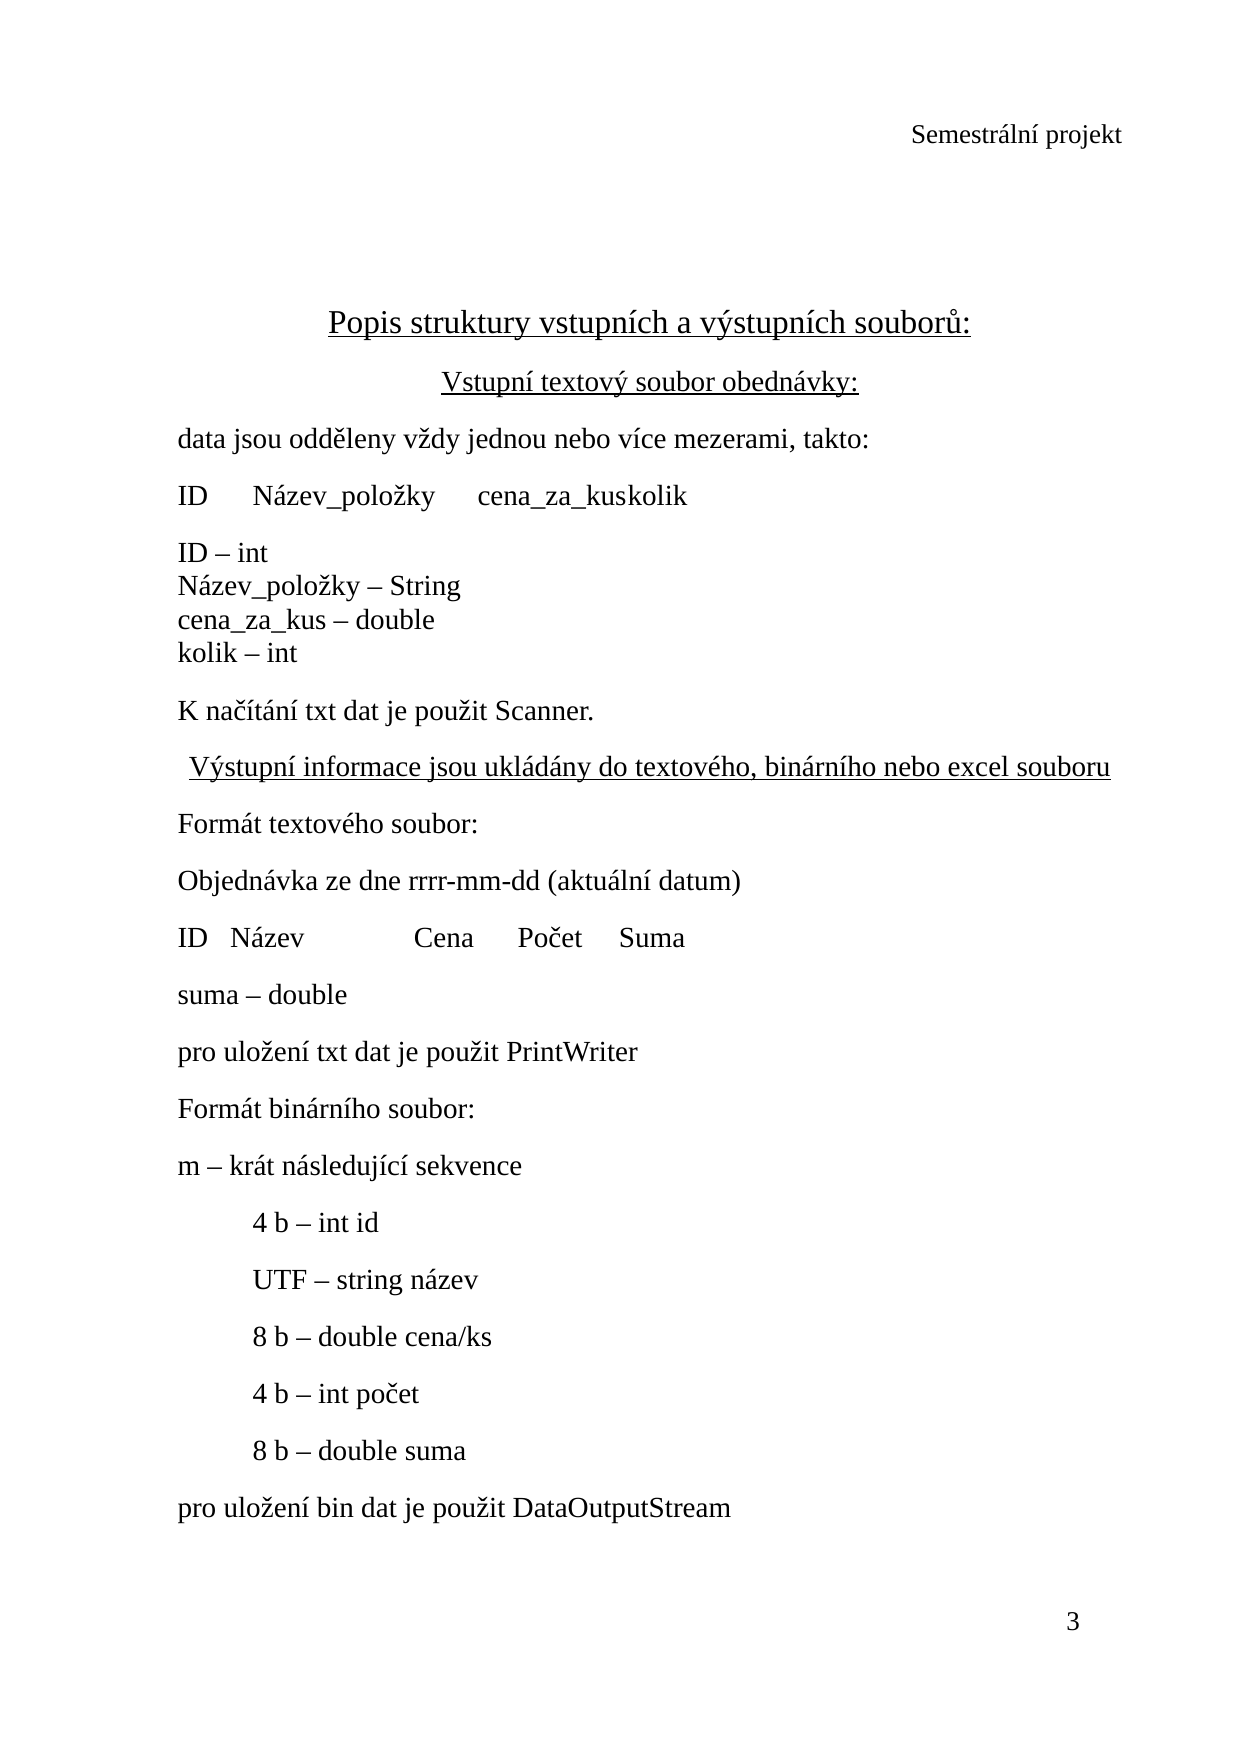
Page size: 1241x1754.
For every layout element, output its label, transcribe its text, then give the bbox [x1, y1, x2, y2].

text suma – double [177, 977, 1122, 1011]
text data jsou odděleny vždy jednou nebo více mezerami, takto: [177, 421, 1122, 454]
text pro uložení txt dat je použit PrintWriter [177, 1034, 1122, 1068]
text m – krát následující sekvence [177, 1148, 1122, 1182]
text Výstupní informace jsou ukládány do textového, binárního nebo excel souboru [177, 749, 1122, 783]
text ID Název_položky cena_za_kus kolik [177, 478, 1122, 512]
text pro uložení bin dat je použit DataOutputStream [177, 1490, 1122, 1524]
text Vstupní textový soubor obednávky: [177, 364, 1122, 398]
text ID – int Název_položky – String cena_za_kus – double kolik – int [177, 535, 1122, 669]
text Formát textového soubor: [177, 807, 1122, 840]
text ID Název Cena Počet Suma [177, 921, 1122, 954]
text 8 b – double cena/ks [177, 1319, 1122, 1353]
text Formát binárního soubor: [177, 1091, 1122, 1125]
text 4 b – int id [177, 1205, 1122, 1239]
text K načítání txt dat je použit Scanner. [177, 693, 1122, 726]
text Objednávka ze dne rrrr-mm-dd (aktuální datum) [177, 863, 1122, 897]
text 8 b – double suma [177, 1433, 1122, 1467]
text Popis struktury vstupních a výstupních souborů: [177, 302, 1122, 341]
text 4 b – int počet [177, 1376, 1122, 1410]
text UTF – string název [177, 1262, 1122, 1296]
